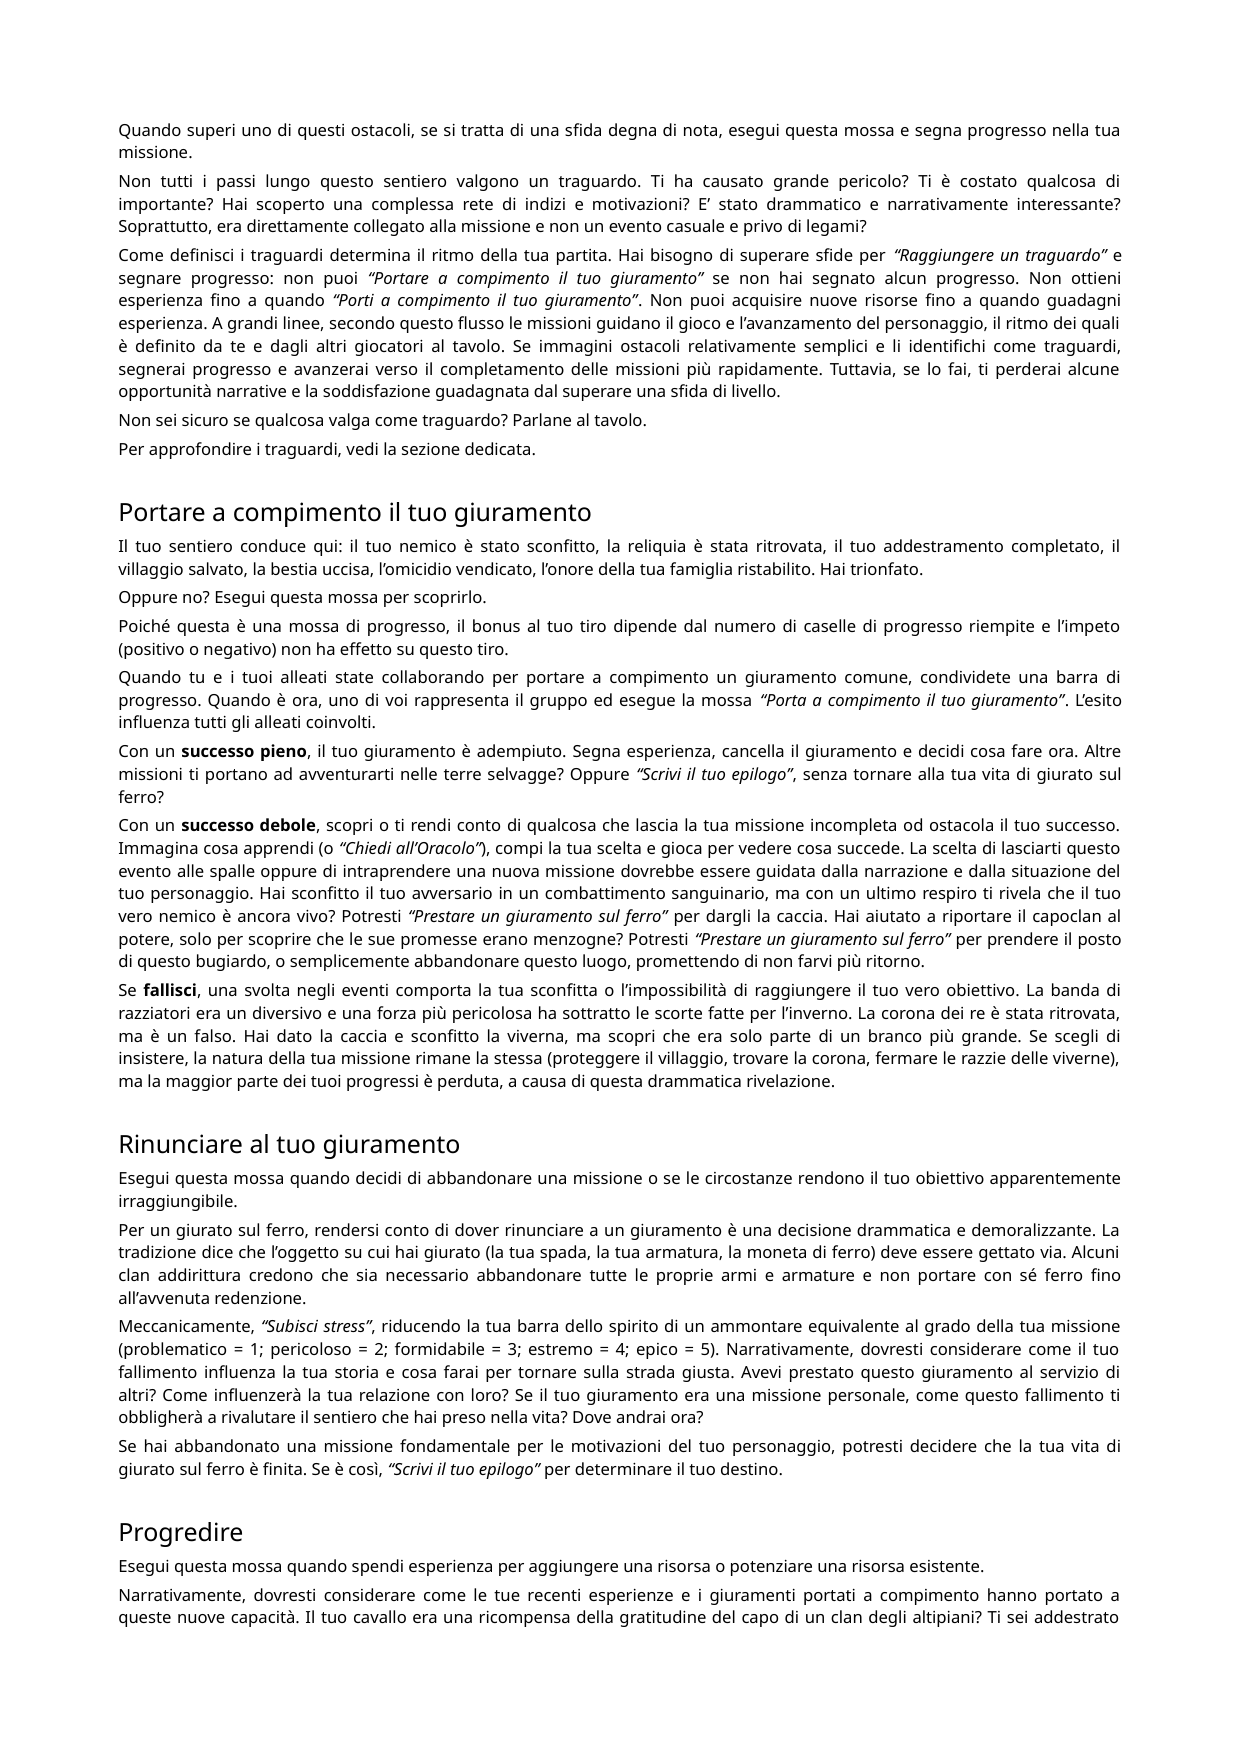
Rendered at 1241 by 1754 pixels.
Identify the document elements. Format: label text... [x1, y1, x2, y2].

text Se hai abbandonato una missione fondamentale per le motivazioni del tuo personaggio, potresti decidere che la tua vita di giurato sul ferro è finita. Se è così, “Scrivi il tuo epilogo” per determinare il tuo destino. [118, 1434, 1122, 1480]
text Se fallisci, una svolta negli eventi comporta la tua sconfitta o l’impossibilità di raggiungere il tuo vero obiettivo. La banda di razziatori era un diversivo e una forza più pericolosa ha sottratto le scorte fatte per l’inverno. La corona dei re è stata ritrovata, ma è un falso. Hai dato la caccia e sconfitto la viverna, ma scopri che era solo parte di un branco più grande. Se scegli di insistere, la natura della tua missione rimane la stessa (proteggere il villaggio, trovare la corona, fermare le razzie delle viverne), ma la maggior parte dei tuoi progressi è perduta, a causa di questa drammatica rivelazione. [118, 979, 1122, 1092]
text Oppure no? Esegui questa mossa per scoprirlo. [118, 586, 1122, 608]
text Con un successo pieno, il tuo giuramento è adempiuto. Segna esperienza, cancella il giuramento e decidi cosa fare ora. Altre missioni ti portano ad avventurarti nelle terre selvagge? Oppure “Scrivi il tuo epilogo”, senza tornare alla tua vita di giurato sul ferro? [118, 740, 1122, 808]
text Portare a compimento il tuo giuramento [118, 494, 1122, 528]
text Non tutti i passi lungo questo sentiero valgono un traguardo. Ti ha causato grande pericolo? Ti è costato qualcosa di importante? Hai scoperto una complessa rete di indizi e motivazioni? E’ stato drammatico e narrativamente interessante? Soprattutto, era direttamente collegato alla missione e non un evento casuale e privo di legami? [118, 169, 1122, 238]
text Meccanicamente, “Subisci stress”, riducendo la tua barra dello spirito di un ammontare equivalente al grado della tua missione (problematico = 1; pericoloso = 2; formidabile = 3; estremo = 4; epico = 5). Narrativamente, dovresti considerare come il tuo fallimento influenza la tua storia e cosa farai per tornare sulla strada giusta. Avevi prestato questo giuramento al servizio di altri? Come influenzerà la tua relazione con loro? Se il tuo giuramento era una missione personale, come questo fallimento ti obbligherà a rivalutare il sentiero che hai preso nella vita? Dove andrai ora? [118, 1315, 1122, 1428]
text Narrativamente, dovresti considerare come le tue recenti esperienze e i giuramenti portati a compimento hanno portato a queste nuove capacità. Il tuo cavallo era una ricompensa della gratitudine del capo di un clan degli altipiani? Ti sei addestrato [118, 1583, 1122, 1628]
text Per un giurato sul ferro, rendersi conto di dover rinunciare a un giuramento è una decisione drammatica e demoralizzante. La tradizione dice che l’oggetto su cui hai giurato (la tua spada, la tua armatura, la moneta di ferro) deve essere gettato via. Alcuni clan addirittura credono che sia necessario abbandonare tutte le proprie armi e armature e non portare con sé ferro fino all’avvenuta redenzione. [118, 1218, 1122, 1309]
text Poiché questa è una mossa di progresso, il bonus al tuo tiro dipende dal numero di caselle di progresso riempite e l’impeto (positivo o negativo) non ha effetto su questo tiro. [118, 614, 1122, 660]
text Esegui questa mossa quando decidi di abbandonare una missione o se le circostanze rendono il tuo obiettivo apparentemente irraggiungibile. [118, 1167, 1122, 1212]
text Quando superi uno di questi ostacoli, se si tratta di una sfida degna di nota, esegui questa mossa e segna progresso nella tua missione. [118, 118, 1122, 163]
text Il tuo sentiero conduce qui: il tuo nemico è stato sconfitto, la reliquia è stata ritrovata, il tuo addestramento completato, il villaggio salvato, la bestia uccisa, l’omicidio vendicato, l’onore della tua famiglia ristabilito. Hai trionfato. [118, 534, 1122, 580]
text Progredire [118, 1514, 1122, 1548]
text Con un successo debole, scopri o ti rendi conto di qualcosa che lascia la tua missione incompleta od ostacola il tuo successo. Immagina cosa apprendi (o “Chiedi all’Oracolo”), compi la tua scelta e gioca per vedere cosa succede. La scelta di lasciarti questo evento alle spalle oppure di intraprendere una nuova missione dovrebbe essere guidata dalla narrazione e dalla situazione del tuo personaggio. Hai sconfitto il tuo avversario in un combattimento sanguinario, ma con un ultimo respiro ti rivela che il tuo vero nemico è ancora vivo? Potresti “Prestare un giuramento sul ferro” per dargli la caccia. Hai aiutato a riportare il capoclan al potere, solo per scoprire che le sue promesse erano menzogne? Potresti “Prestare un giuramento sul ferro” per prendere il posto di questo bugiardo, o semplicemente abbandonare questo luogo, promettendo di non farvi più ritorno. [118, 814, 1122, 973]
text Per approfondire i traguardi, vedi la sezione dedicata. [118, 437, 1122, 460]
text Come definisci i traguardi determina il ritmo della tua partita. Hai bisogno di superare sfide per “Raggiungere un traguardo” e segnare progresso: non puoi “Portare a compimento il tuo giuramento” se non hai segnato alcun progresso. Non ottieni esperienza fino a quando “Porti a compimento il tuo giuramento”. Non puoi acquisire nuove risorse fino a quando guadagni esperienza. A grandi linee, secondo questo flusso le missioni guidano il gioco e l’avanzamento del personaggio, il ritmo dei quali è definito da te e dagli altri giocatori al tavolo. Se immagini ostacoli relativamente semplici e li identifichi come traguardi, segnerai progresso e avanzerai verso il completamento delle missioni più rapidamente. Tuttavia, se lo fai, ti perderai alcune opportunità narrative e la soddisfazione guadagnata dal superare una sfida di livello. [118, 243, 1122, 402]
text Quando tu e i tuoi alleati state collaborando per portare a compimento un giuramento comune, condividete una barra di progresso. Quando è ora, uno di voi rappresenta il gruppo ed esegue la mossa “Porta a compimento il tuo giuramento”. L’esito influenza tutti gli alleati coinvolti. [118, 666, 1122, 734]
text Rinunciare al tuo giuramento [118, 1127, 1122, 1161]
text Esegui questa mossa quando spendi esperienza per aggiungere una risorsa o potenziare una risorsa esistente. [118, 1554, 1122, 1577]
text Non sei sicuro se qualcosa valga come traguardo? Parlane al tavolo. [118, 408, 1122, 431]
